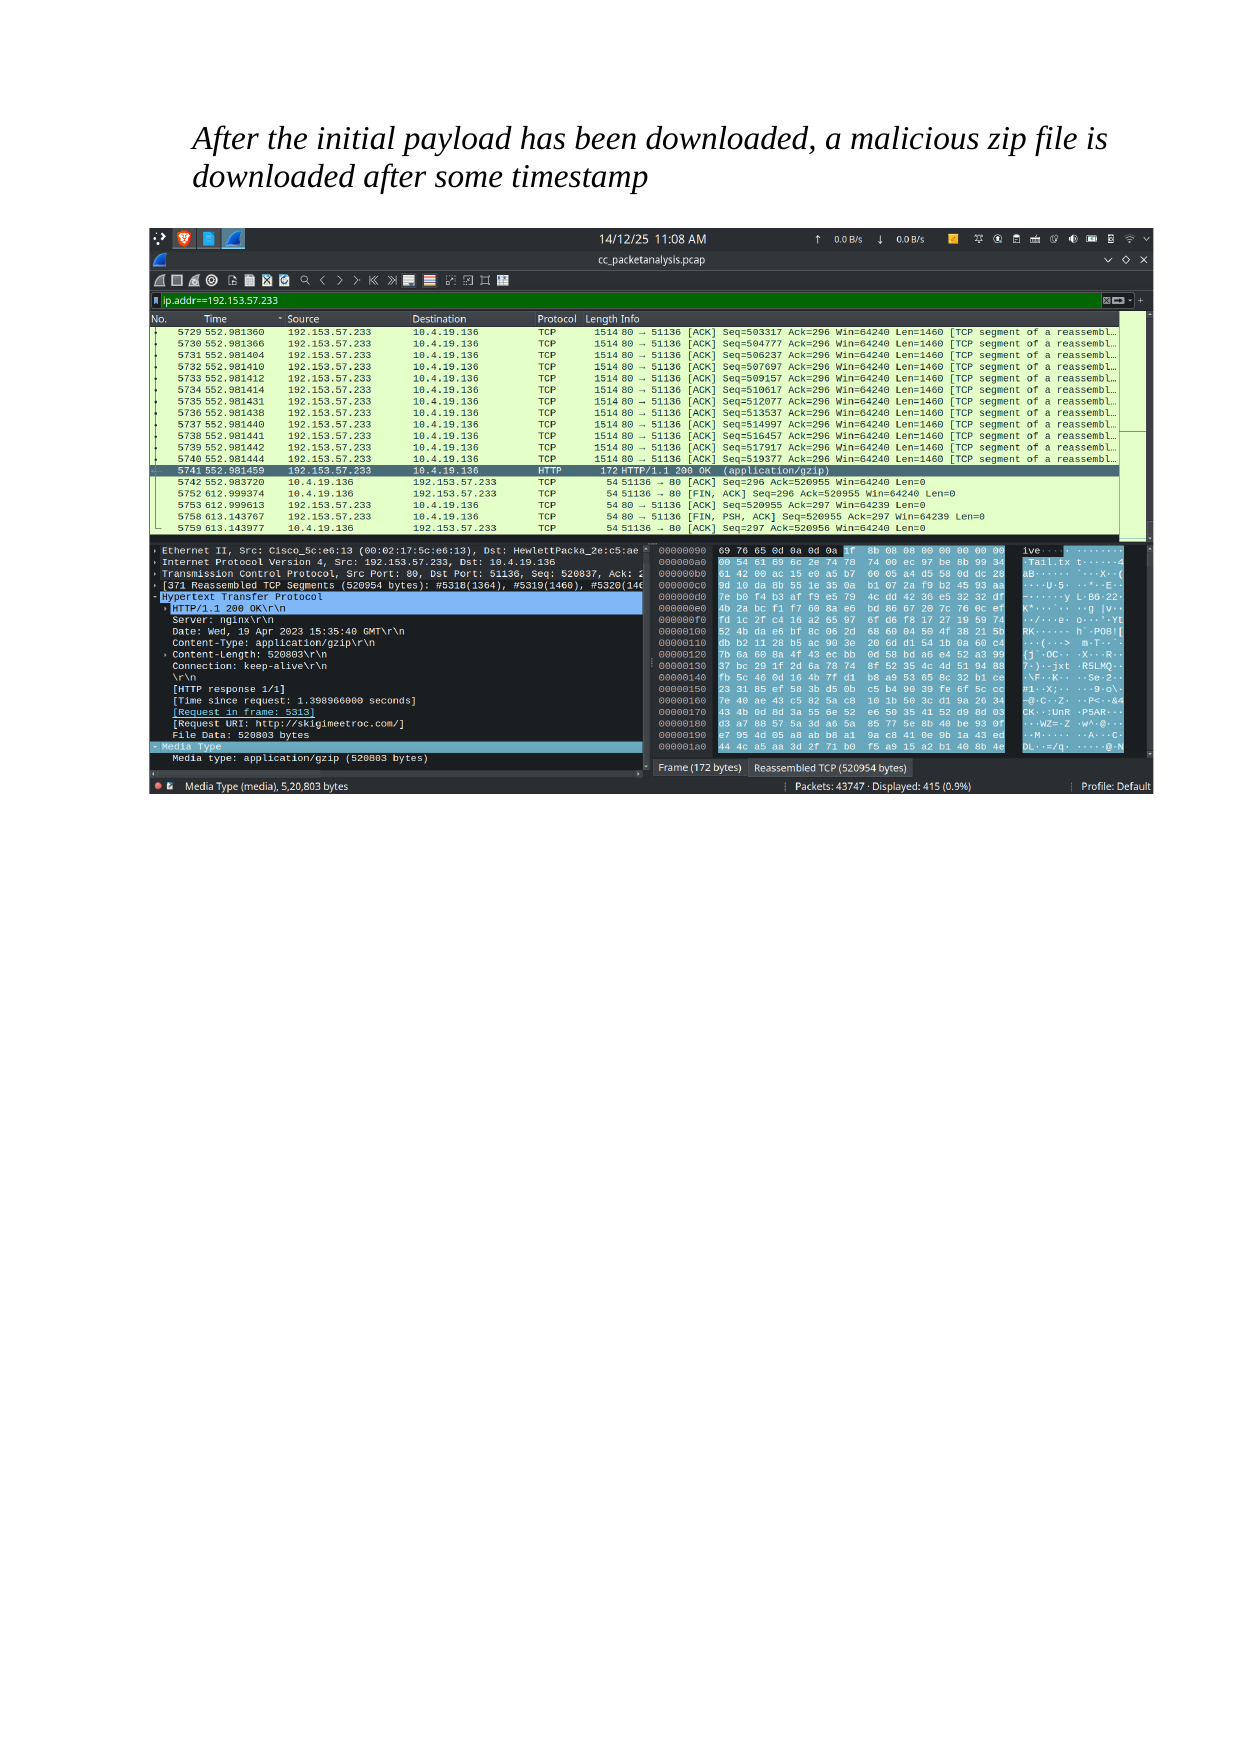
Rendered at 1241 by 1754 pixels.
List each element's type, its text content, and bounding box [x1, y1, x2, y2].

picture [149, 228, 1154, 794]
text After the initial payload has been downloaded, a malicious zip file is downloaded after some timestamp [118, 118, 1122, 195]
